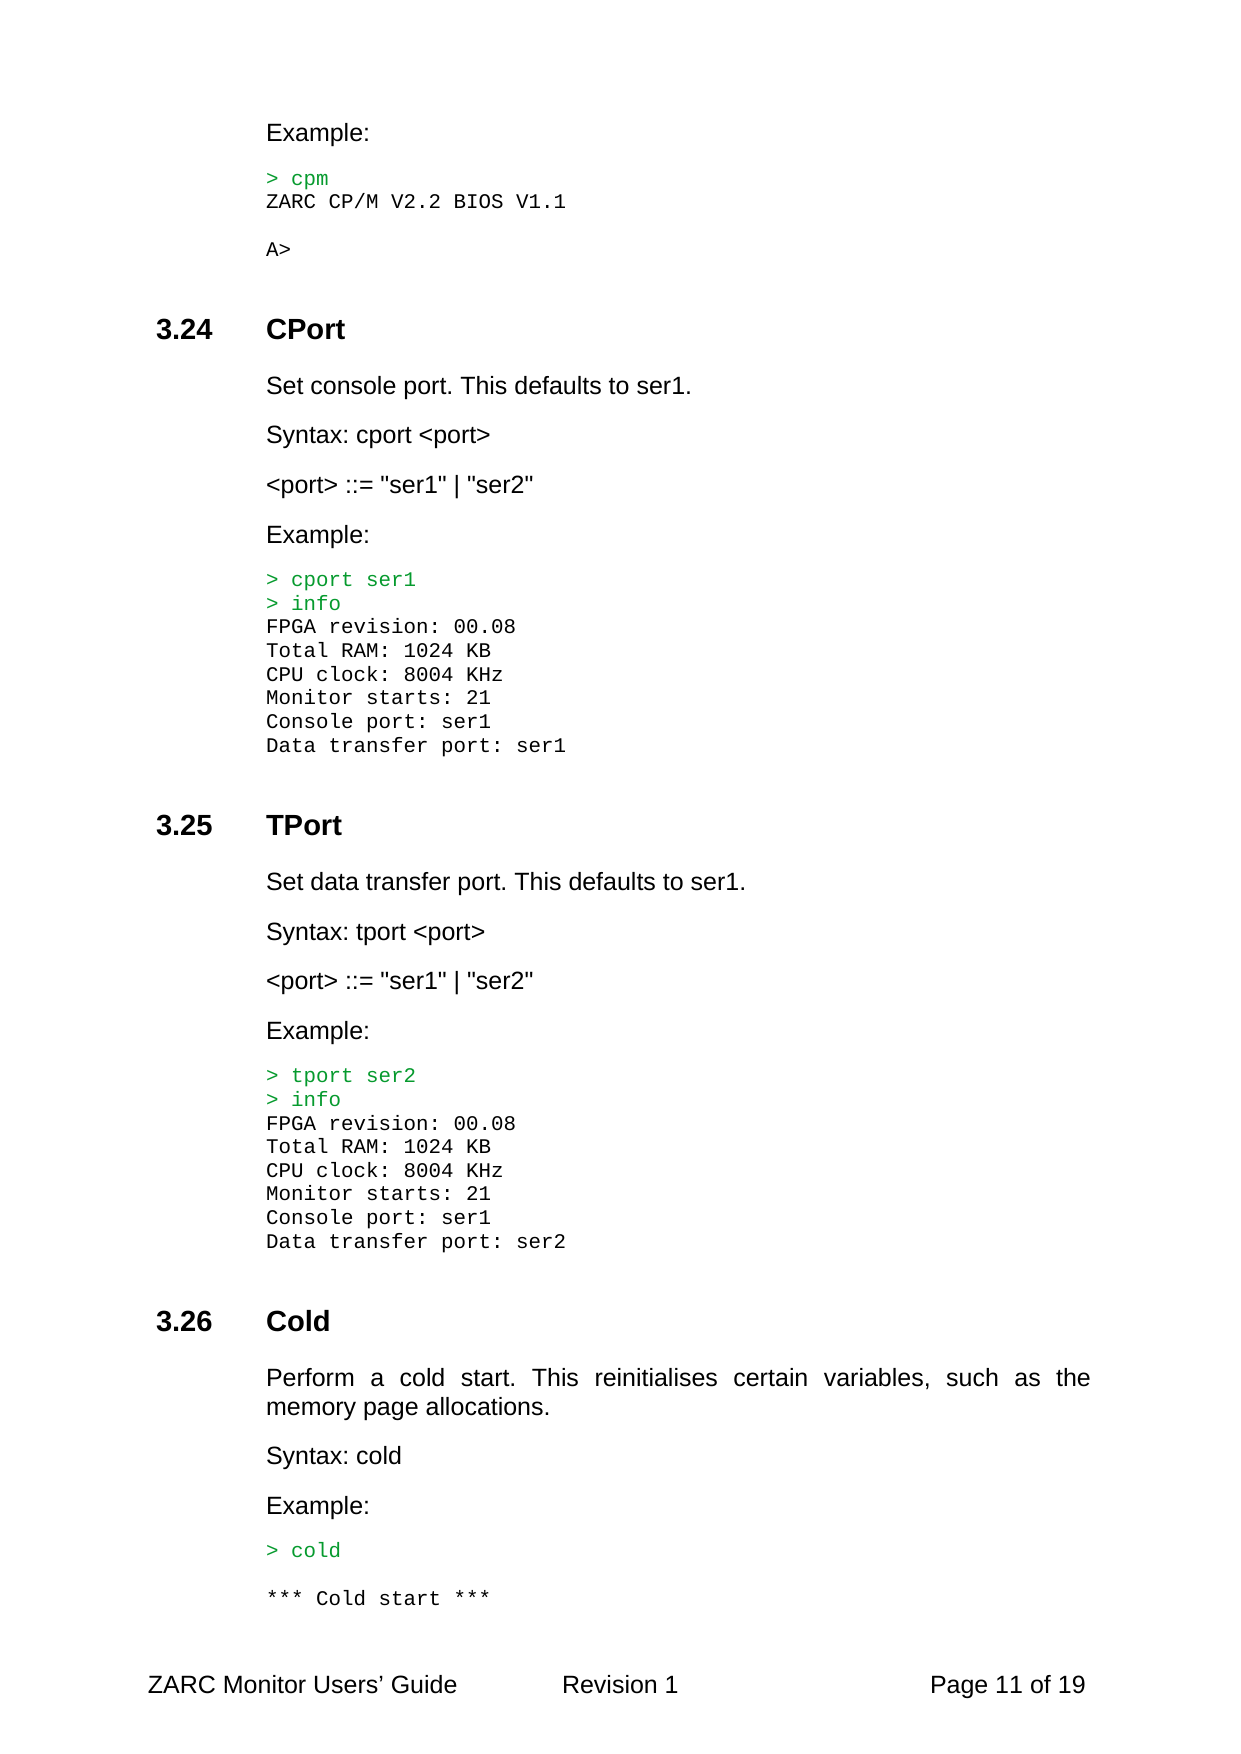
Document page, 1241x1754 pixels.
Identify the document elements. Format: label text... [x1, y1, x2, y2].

text FPGA revision: 00.08 [266, 616, 1092, 640]
text Syntax: cport <port> [266, 420, 1092, 449]
text FPGA revision: 00.08 [266, 1112, 1092, 1136]
text > cold [266, 1540, 1092, 1564]
text CPU clock: 8004 KHz [266, 664, 1092, 687]
text Syntax: cold [266, 1441, 1092, 1470]
text Set console port. This defaults to ser1. [266, 371, 1092, 399]
subtitle Cold [148, 1304, 1092, 1338]
text > info [266, 593, 1092, 616]
text ZARC CP/M V2.2 BIOS V1.1 [266, 191, 1092, 215]
text *** Cold start *** [266, 1588, 1092, 1611]
text Total RAM: 1024 KB [266, 1136, 1092, 1160]
text Set data transfer port. This defaults to ser1. [266, 867, 1092, 896]
text Monitor starts: 21 [266, 1183, 1092, 1207]
text Total RAM: 1024 KB [266, 640, 1092, 664]
text > cport ser1 [266, 569, 1092, 593]
text A> [266, 239, 1092, 262]
text > tport ser2 [266, 1065, 1092, 1089]
text Console port: ser1 [266, 711, 1092, 735]
text > info [266, 1089, 1092, 1112]
text <port> ::= "ser1" | "ser2" [266, 966, 1092, 995]
text CPU clock: 8004 KHz [266, 1160, 1092, 1183]
text Example: [266, 519, 1092, 548]
text Data transfer port: ser1 [266, 735, 1092, 758]
text Console port: ser1 [266, 1207, 1092, 1231]
text <port> ::= "ser1" | "ser2" [266, 470, 1092, 499]
text Syntax: tport <port> [266, 916, 1092, 945]
text Perform a cold start. This reinitialises certain variables, such as the memory page allocations. [266, 1363, 1092, 1420]
subtitle TPort [148, 808, 1092, 842]
text > cpm [266, 168, 1092, 191]
text Example: [266, 118, 1092, 147]
text Monitor starts: 21 [266, 687, 1092, 711]
text Data transfer port: ser2 [266, 1231, 1092, 1254]
text Example: [266, 1491, 1092, 1519]
text Example: [266, 1016, 1092, 1044]
subtitle CPort [148, 312, 1092, 346]
